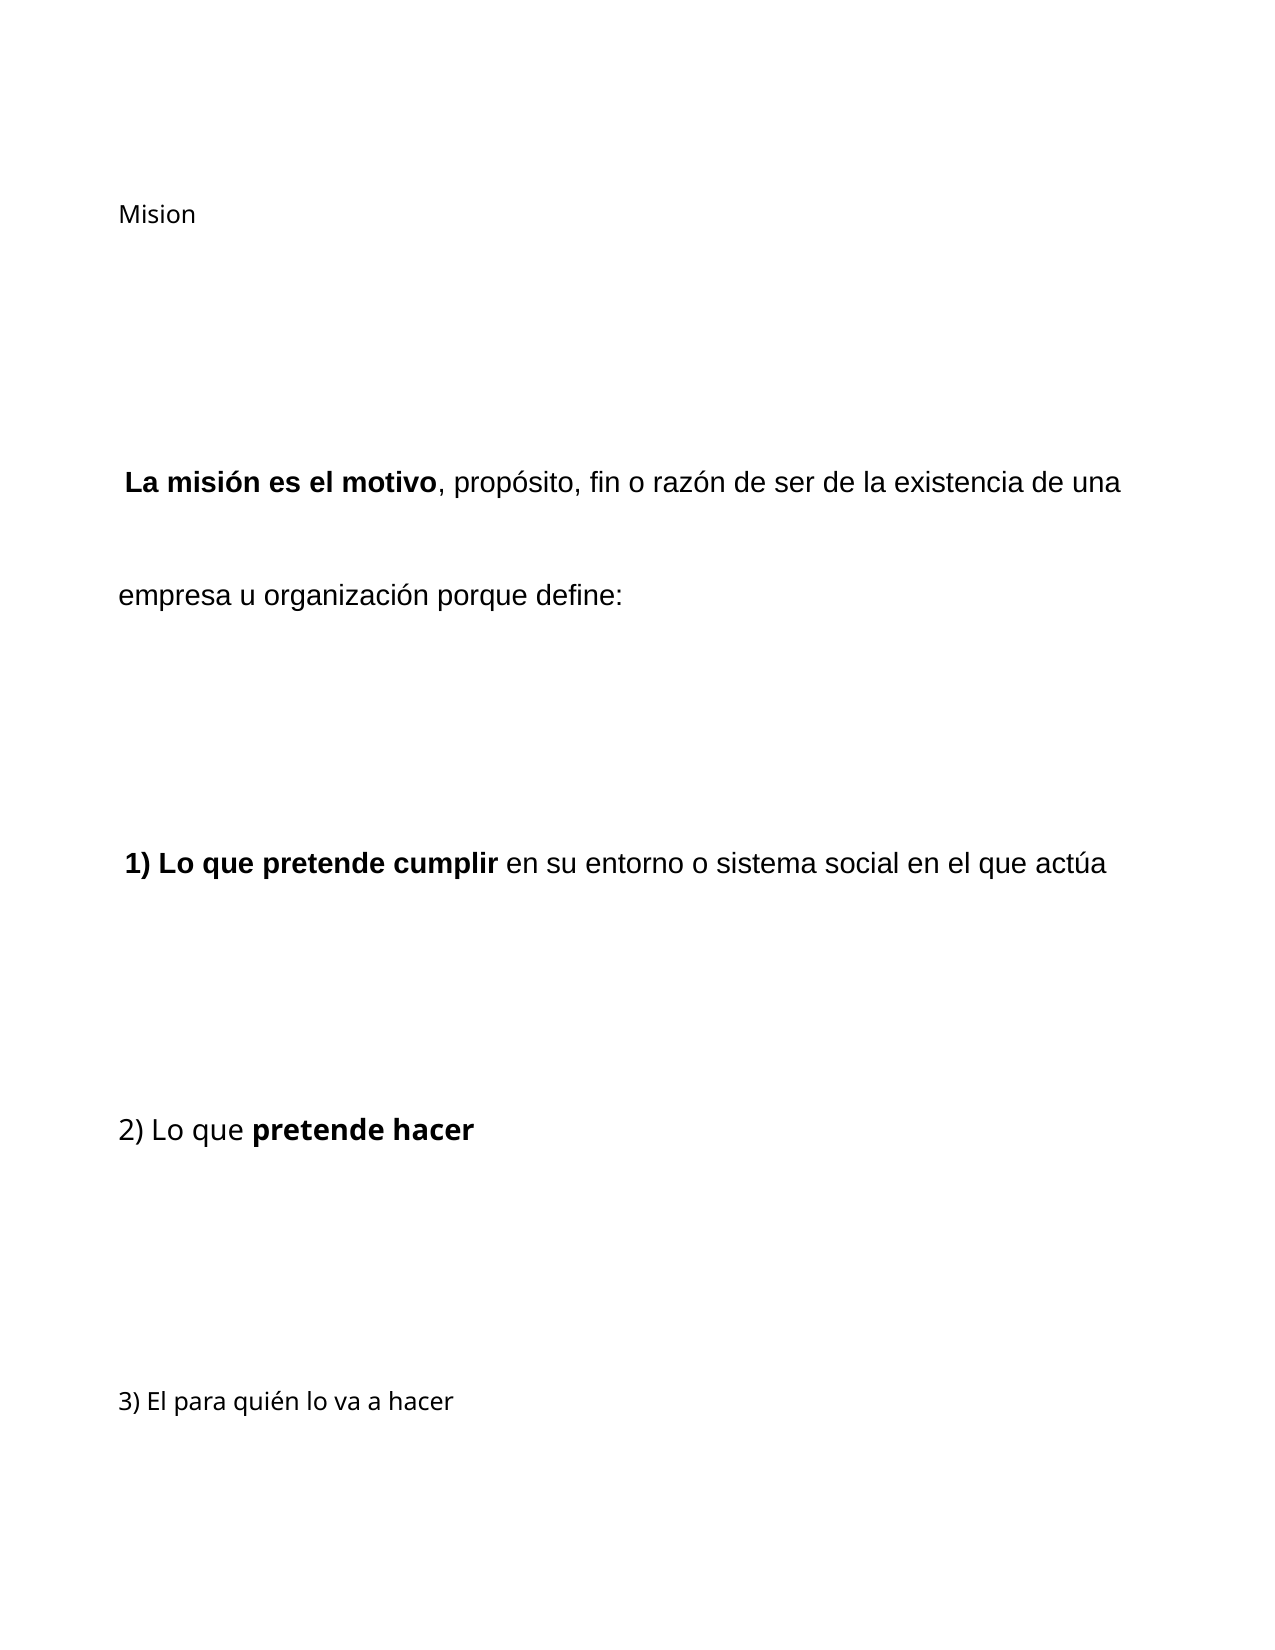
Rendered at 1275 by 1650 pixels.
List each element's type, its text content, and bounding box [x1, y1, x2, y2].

text Mision [118, 118, 1157, 231]
text 2) Lo que pretende hacer [118, 1037, 1157, 1149]
text 3) El para quién lo va a hacer [118, 1306, 1157, 1418]
text 1) Lo que pretende cumplir en su entorno o sistema social en el que actúa [118, 768, 1157, 881]
text La misión es el motivo, propósito, fin o razón de ser de la existencia de una empresa u organización porque define: [118, 387, 1157, 612]
